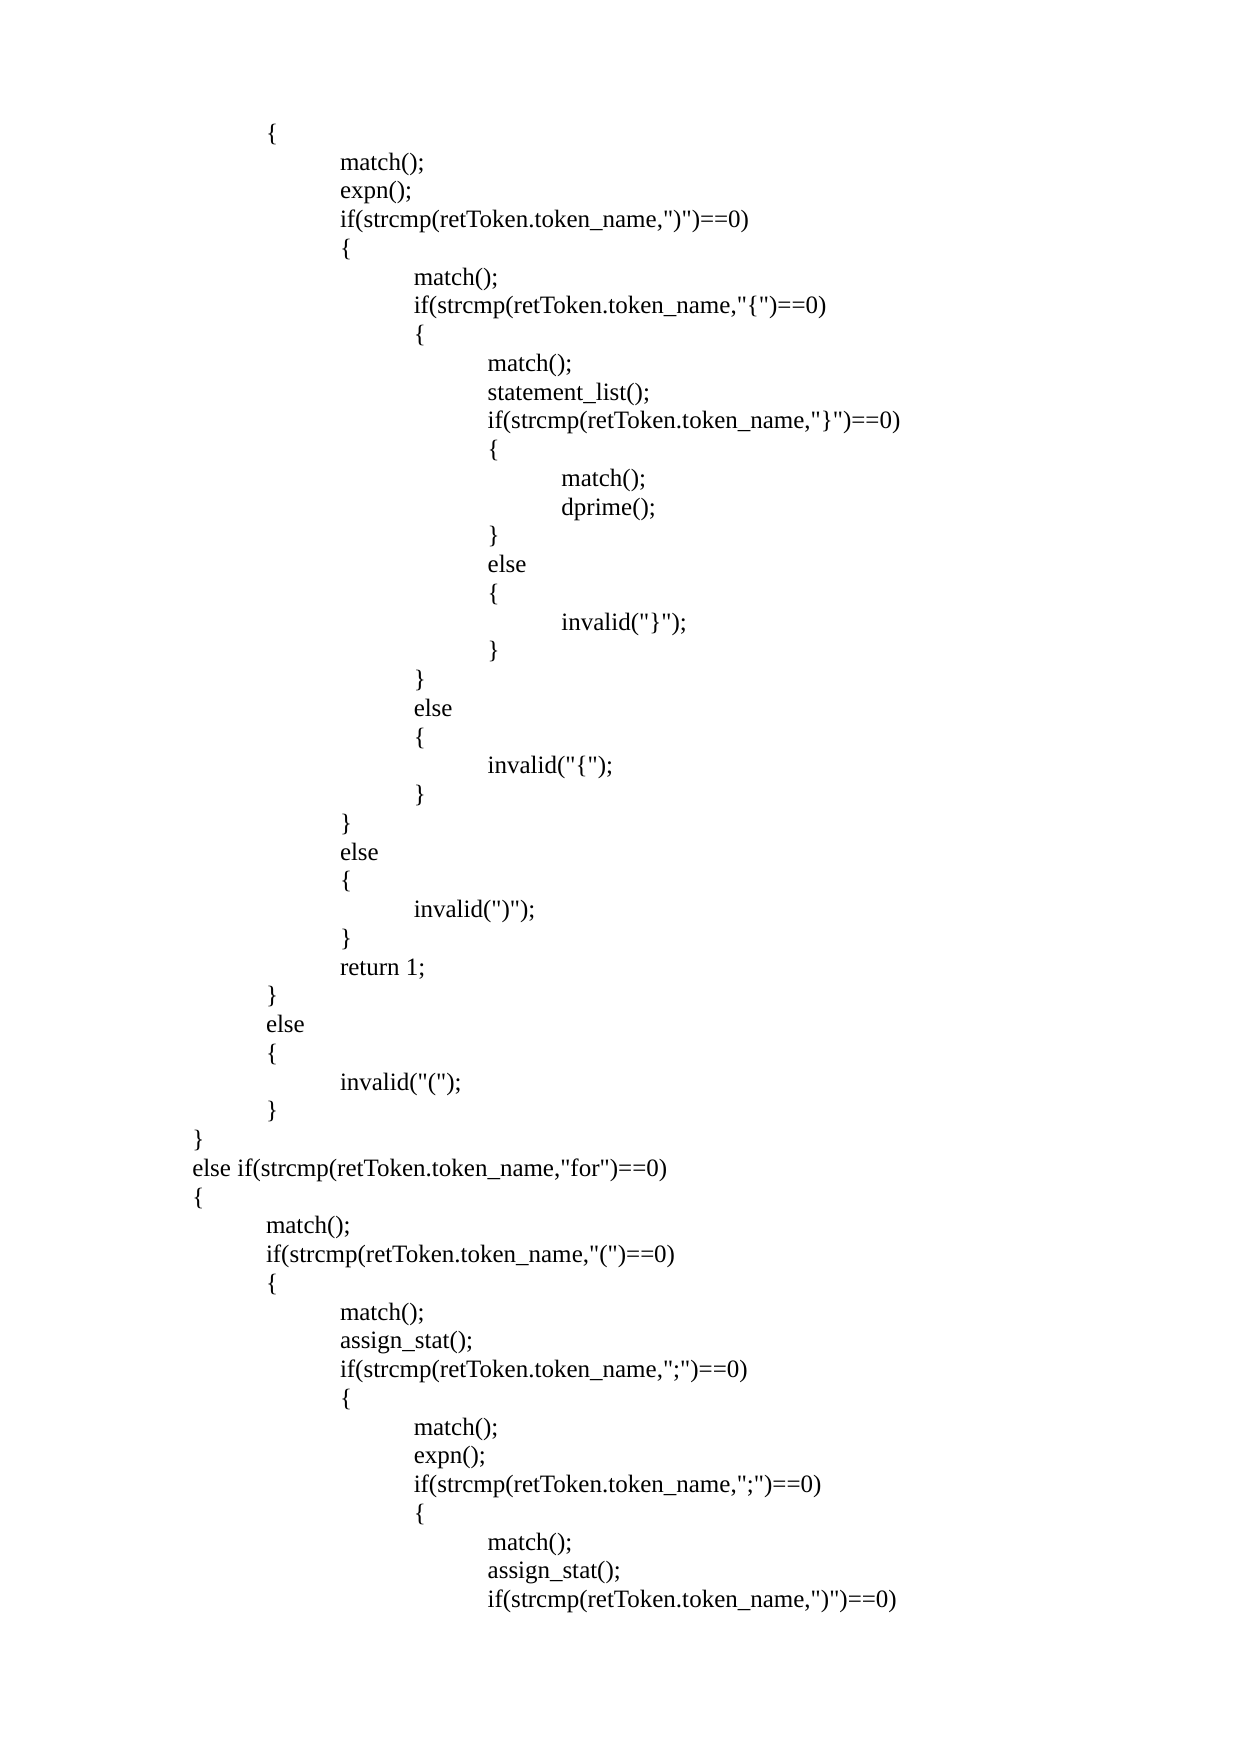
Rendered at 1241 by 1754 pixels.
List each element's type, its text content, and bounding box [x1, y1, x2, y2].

text { [118, 1498, 1122, 1527]
text } [118, 1124, 1122, 1153]
text invalid("}"); [118, 607, 1122, 636]
text { [118, 233, 1122, 262]
text { [118, 1038, 1122, 1067]
text } [118, 664, 1122, 693]
text match(); [118, 348, 1122, 377]
text } [118, 779, 1122, 808]
text invalid(")"); [118, 894, 1122, 923]
text { [118, 1383, 1122, 1412]
text match(); [118, 1527, 1122, 1556]
text else if(strcmp(retToken.token_name,"for")==0) [118, 1153, 1122, 1182]
text { [118, 578, 1122, 607]
text else [118, 693, 1122, 722]
text match(); [118, 262, 1122, 291]
text assign_stat(); [118, 1326, 1122, 1354]
text return 1; [118, 952, 1122, 981]
text match(); [118, 1297, 1122, 1326]
text { [118, 319, 1122, 348]
text match(); [118, 1211, 1122, 1239]
text statement_list(); [118, 377, 1122, 406]
text match(); [118, 463, 1122, 492]
text match(); [118, 1412, 1122, 1441]
text else [118, 1009, 1122, 1038]
text } [118, 923, 1122, 952]
text if(strcmp(retToken.token_name,")")==0) [118, 204, 1122, 233]
text { [118, 866, 1122, 894]
text if(strcmp(retToken.token_name,";")==0) [118, 1469, 1122, 1498]
text expn(); [118, 1441, 1122, 1469]
text invalid("{"); [118, 751, 1122, 779]
text } [118, 808, 1122, 837]
text } [118, 521, 1122, 549]
text } [118, 1096, 1122, 1124]
text if(strcmp(retToken.token_name,"}")==0) [118, 406, 1122, 434]
text invalid("("); [118, 1067, 1122, 1096]
text if(strcmp(retToken.token_name,"(")==0) [118, 1239, 1122, 1268]
text dprime(); [118, 492, 1122, 521]
text match(); [118, 147, 1122, 176]
text { [118, 1182, 1122, 1211]
text { [118, 118, 1122, 147]
text } [118, 981, 1122, 1009]
text else [118, 549, 1122, 578]
text { [118, 1268, 1122, 1297]
text { [118, 434, 1122, 463]
text if(strcmp(retToken.token_name,")")==0) [118, 1584, 1122, 1613]
text { [118, 722, 1122, 751]
text expn(); [118, 176, 1122, 204]
text else [118, 837, 1122, 866]
text if(strcmp(retToken.token_name,";")==0) [118, 1354, 1122, 1383]
text assign_stat(); [118, 1556, 1122, 1584]
text } [118, 636, 1122, 664]
text if(strcmp(retToken.token_name,"{")==0) [118, 291, 1122, 319]
